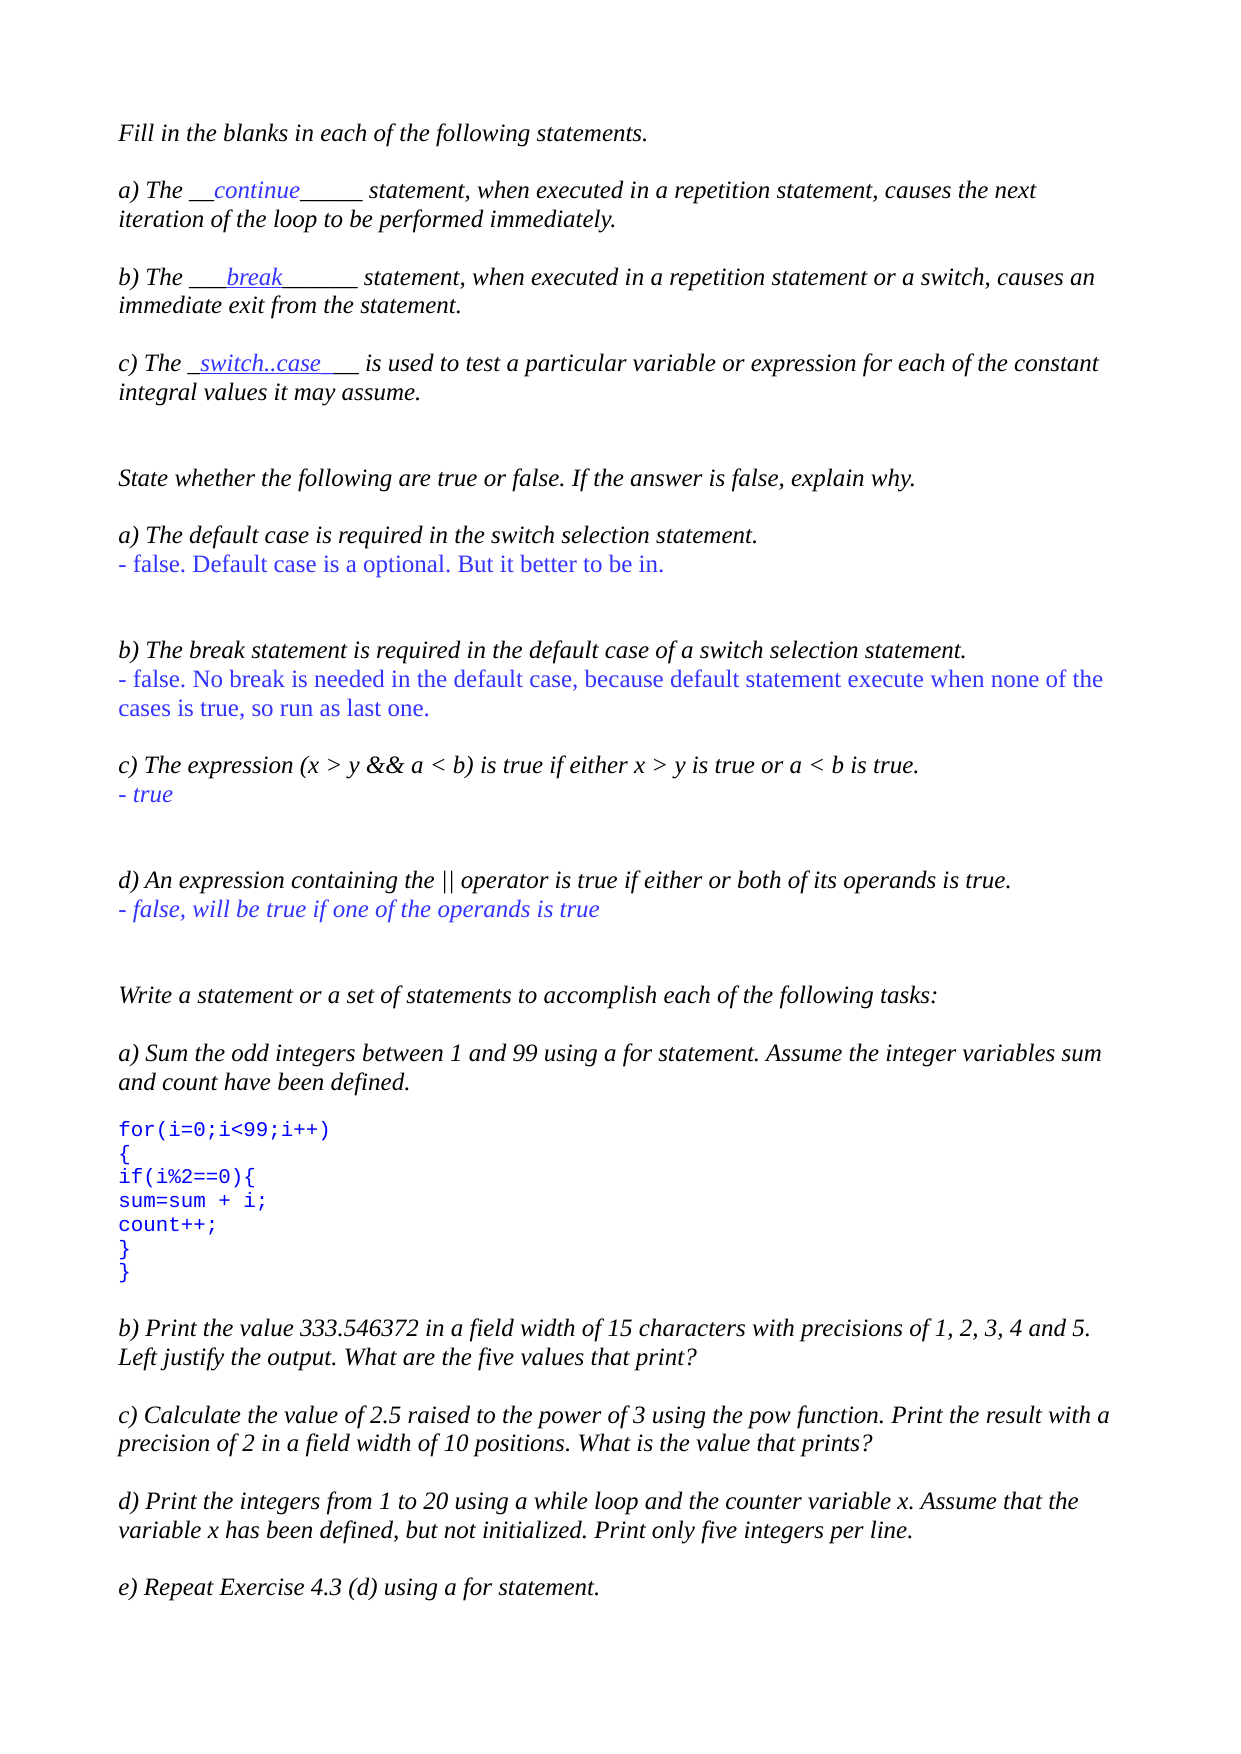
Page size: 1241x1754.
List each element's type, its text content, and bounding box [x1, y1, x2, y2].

text State whether the following are true or false. If the answer is false, explain why. [118, 463, 1122, 492]
text count++; [118, 1214, 1122, 1237]
text - false, will be true if one of the operands is true [118, 894, 1122, 923]
text Write a statement or a set of statements to accomplish each of the following tasks: [118, 981, 1122, 1009]
text c) The expression (x > y && a < b) is true if either x > y is true or a < b is true. [118, 751, 1122, 779]
text - false. No break is needed in the default case, because default statement execute when none of the cases is true, so run as last one. [118, 664, 1122, 722]
text c) The _switch..case___ is used to test a particular variable or expression for each of the constant integral values it may assume. [118, 348, 1122, 406]
text - true [118, 779, 1122, 808]
text a) Sum the odd integers between 1 and 99 using a for statement. Assume the integer variables sum and count have been defined. [118, 1038, 1122, 1096]
text if(i%2==0){ [118, 1167, 1122, 1190]
text e) Repeat Exercise 4.3 (d) using a for statement. [118, 1572, 1122, 1601]
text for(i=0;i<99;i++) [118, 1119, 1122, 1143]
text sum=sum + i; [118, 1190, 1122, 1214]
text } [118, 1261, 1122, 1285]
text d) An expression containing the || operator is true if either or both of its operands is true. [118, 866, 1122, 894]
text d) Print the integers from 1 to 20 using a while loop and the counter variable x. Assume that the variable x has been defined, but not initialized. Print only five integers per line. [118, 1486, 1122, 1543]
text - false. Default case is a optional. But it better to be in. [118, 549, 1122, 578]
text b) The ___break______ statement, when executed in a repetition statement or a switch, causes an immediate exit from the statement. [118, 262, 1122, 319]
text a) The __continue_____ statement, when executed in a repetition statement, causes the next iteration of the loop to be performed immediately. [118, 176, 1122, 233]
text { [118, 1143, 1122, 1167]
text } [118, 1237, 1122, 1261]
text c) Calculate the value of 2.5 raised to the power of 3 using the pow function. Print the result with a precision of 2 in a field width of 10 positions. What is the value that prints? [118, 1400, 1122, 1457]
text a) The default case is required in the switch selection statement. [118, 521, 1122, 549]
text b) The break statement is required in the default case of a switch selection statement. [118, 636, 1122, 664]
text b) Print the value 333.546372 in a field width of 15 characters with precisions of 1, 2, 3, 4 and 5. Left justify the output. What are the five values that print? [118, 1313, 1122, 1371]
text Fill in the blanks in each of the following statements. [118, 118, 1122, 147]
